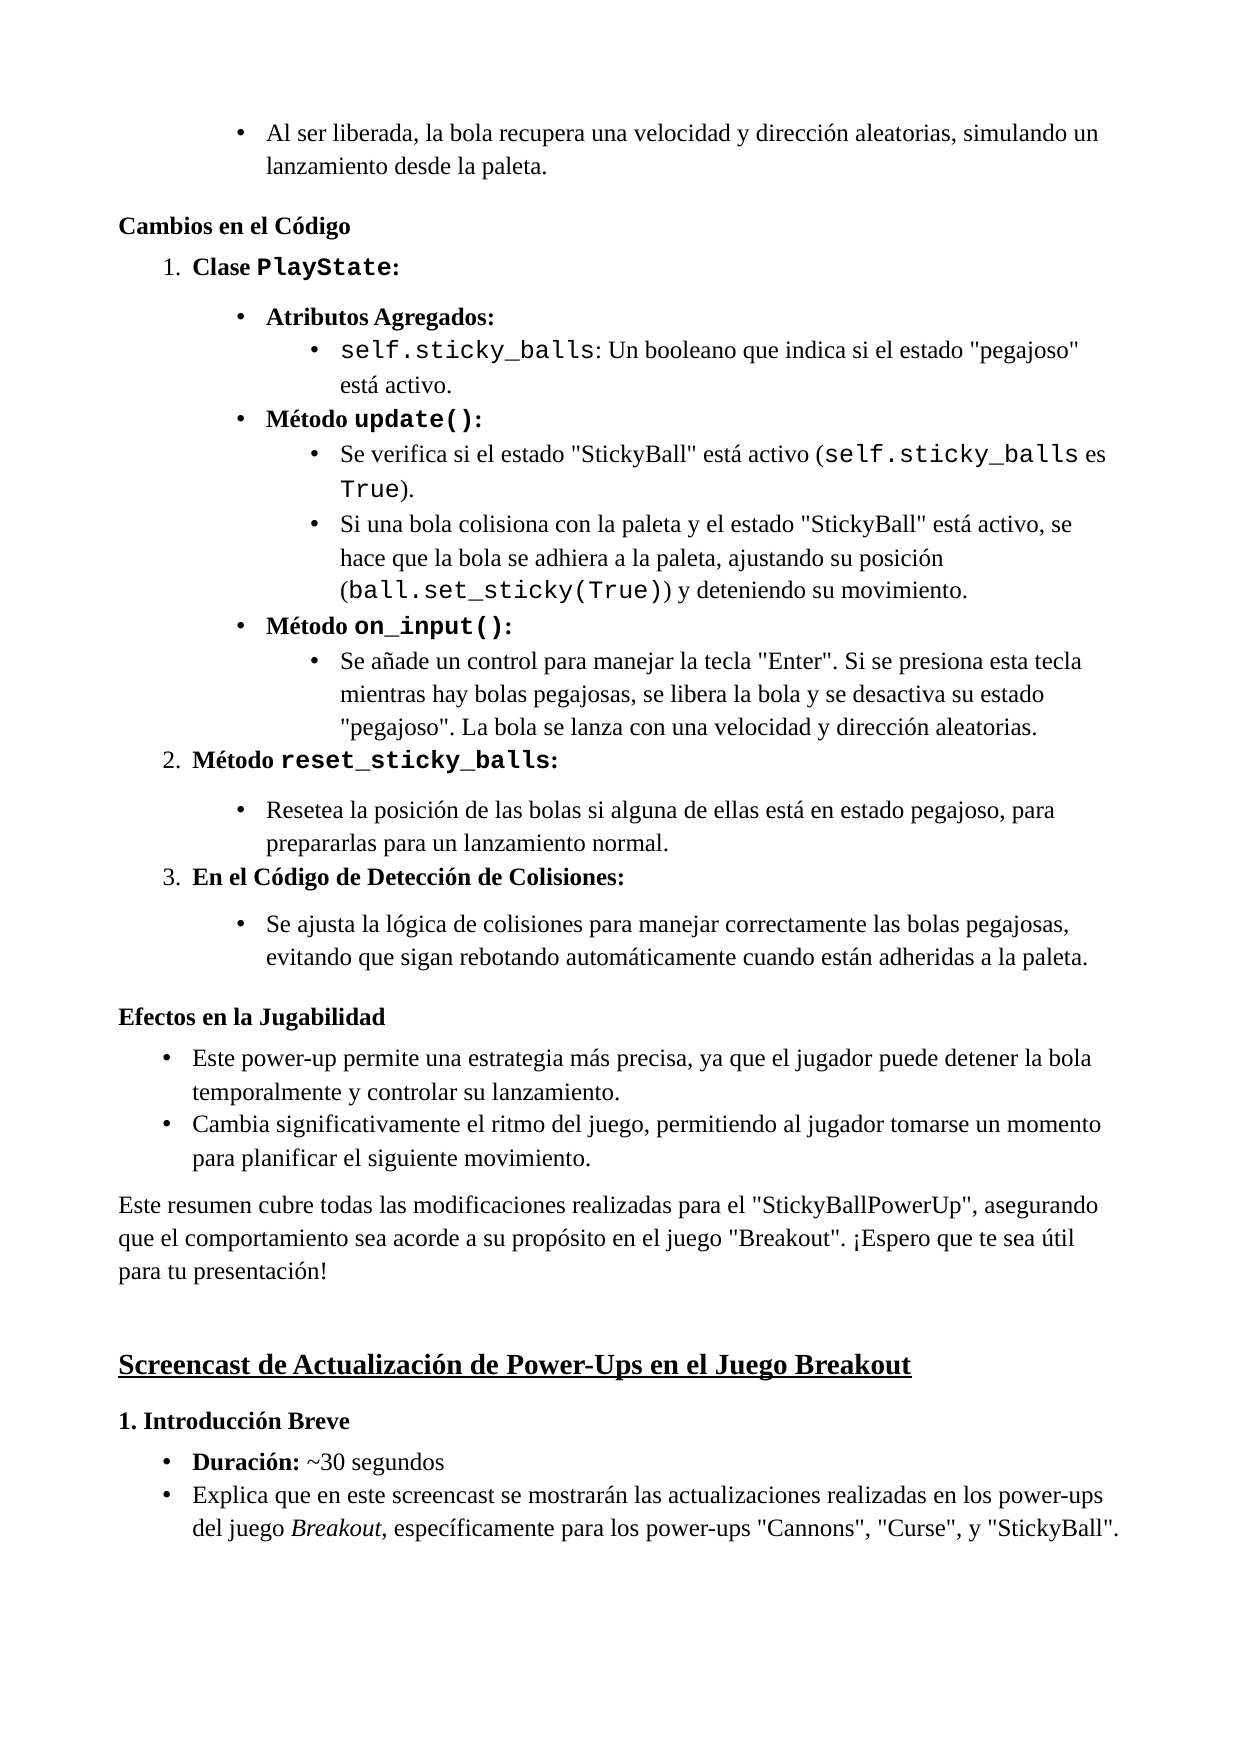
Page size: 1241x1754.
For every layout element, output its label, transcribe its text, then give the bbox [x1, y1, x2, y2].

list Este power-up permite una estrategia más precisa, ya que el jugador puede detener la bola temporalmente y controlar su lanzamiento. [162, 1043, 1122, 1105]
list Método update(): [236, 404, 1122, 434]
list Duración: ~30 segundos [162, 1447, 1122, 1476]
subtitle Screencast de Actualización de Power-Ups en el Juego Breakout [118, 1347, 1122, 1381]
list Atributos Agregados: [236, 302, 1122, 331]
subtitle 1. Introducción Breve [118, 1406, 1122, 1434]
list Si una bola colisiona con la paleta y el estado "StickyBall" está activo, se hace que la bola se adhiera a la paleta, ajustando su posición (ball.set_sticky(True)) y deteniendo su movimiento. [310, 509, 1122, 606]
list Método reset_sticky_balls: [162, 746, 1122, 776]
text Este resumen cubre todas las modificaciones realizadas para el "StickyBallPowerUp", asegurando que el comportamiento sea acorde a su propósito en el juego "Breakout". ¡Espero que te sea útil para tu presentación! [118, 1190, 1122, 1285]
list Se ajusta la lógica de colisiones para manejar correctamente las bolas pegajosas, evitando que sigan rebotando automáticamente cuando están adheridas a la paleta. [236, 909, 1122, 971]
list Se añade un control para manejar la tecla "Enter". Si se presiona esta tecla mientras hay bolas pegajosas, se libera la bola y se desactiva su estado "pegajoso". La bola se lanza con una velocidad y dirección aleatorias. [310, 646, 1122, 741]
list Explica que en este screencast se mostrarán las actualizaciones realizadas en los power-ups del juego Breakout, específicamente para los power-ups "Cannons", "Curse", y "StickyBall". [162, 1480, 1122, 1542]
list En el Código de Detección de Colisiones: [162, 862, 1122, 890]
list Resetea la posición de las bolas si alguna de ellas está en estado pegajoso, para prepararlas para un lanzamiento normal. [236, 796, 1122, 857]
list Se verifica si el estado "StickyBall" está activo (self.sticky_balls es True). [310, 439, 1122, 505]
list Método on_input(): [236, 611, 1122, 642]
list Al ser liberada, la bola recupera una velocidad y dirección aleatorias, simulando un lanzamiento desde la paleta. [236, 118, 1122, 180]
list Clase PlayState: [162, 252, 1122, 283]
subtitle Cambios en el Código [118, 211, 1122, 240]
list Cambia significativamente el ritmo del juego, permitiendo al jugador tomarse un momento para planificar el siguiente movimiento. [162, 1109, 1122, 1171]
list self.sticky_balls: Un booleano que indica si el estado "pegajoso" está activo. [310, 336, 1122, 399]
subtitle Efectos en la Jugabilidad [118, 1002, 1122, 1031]
